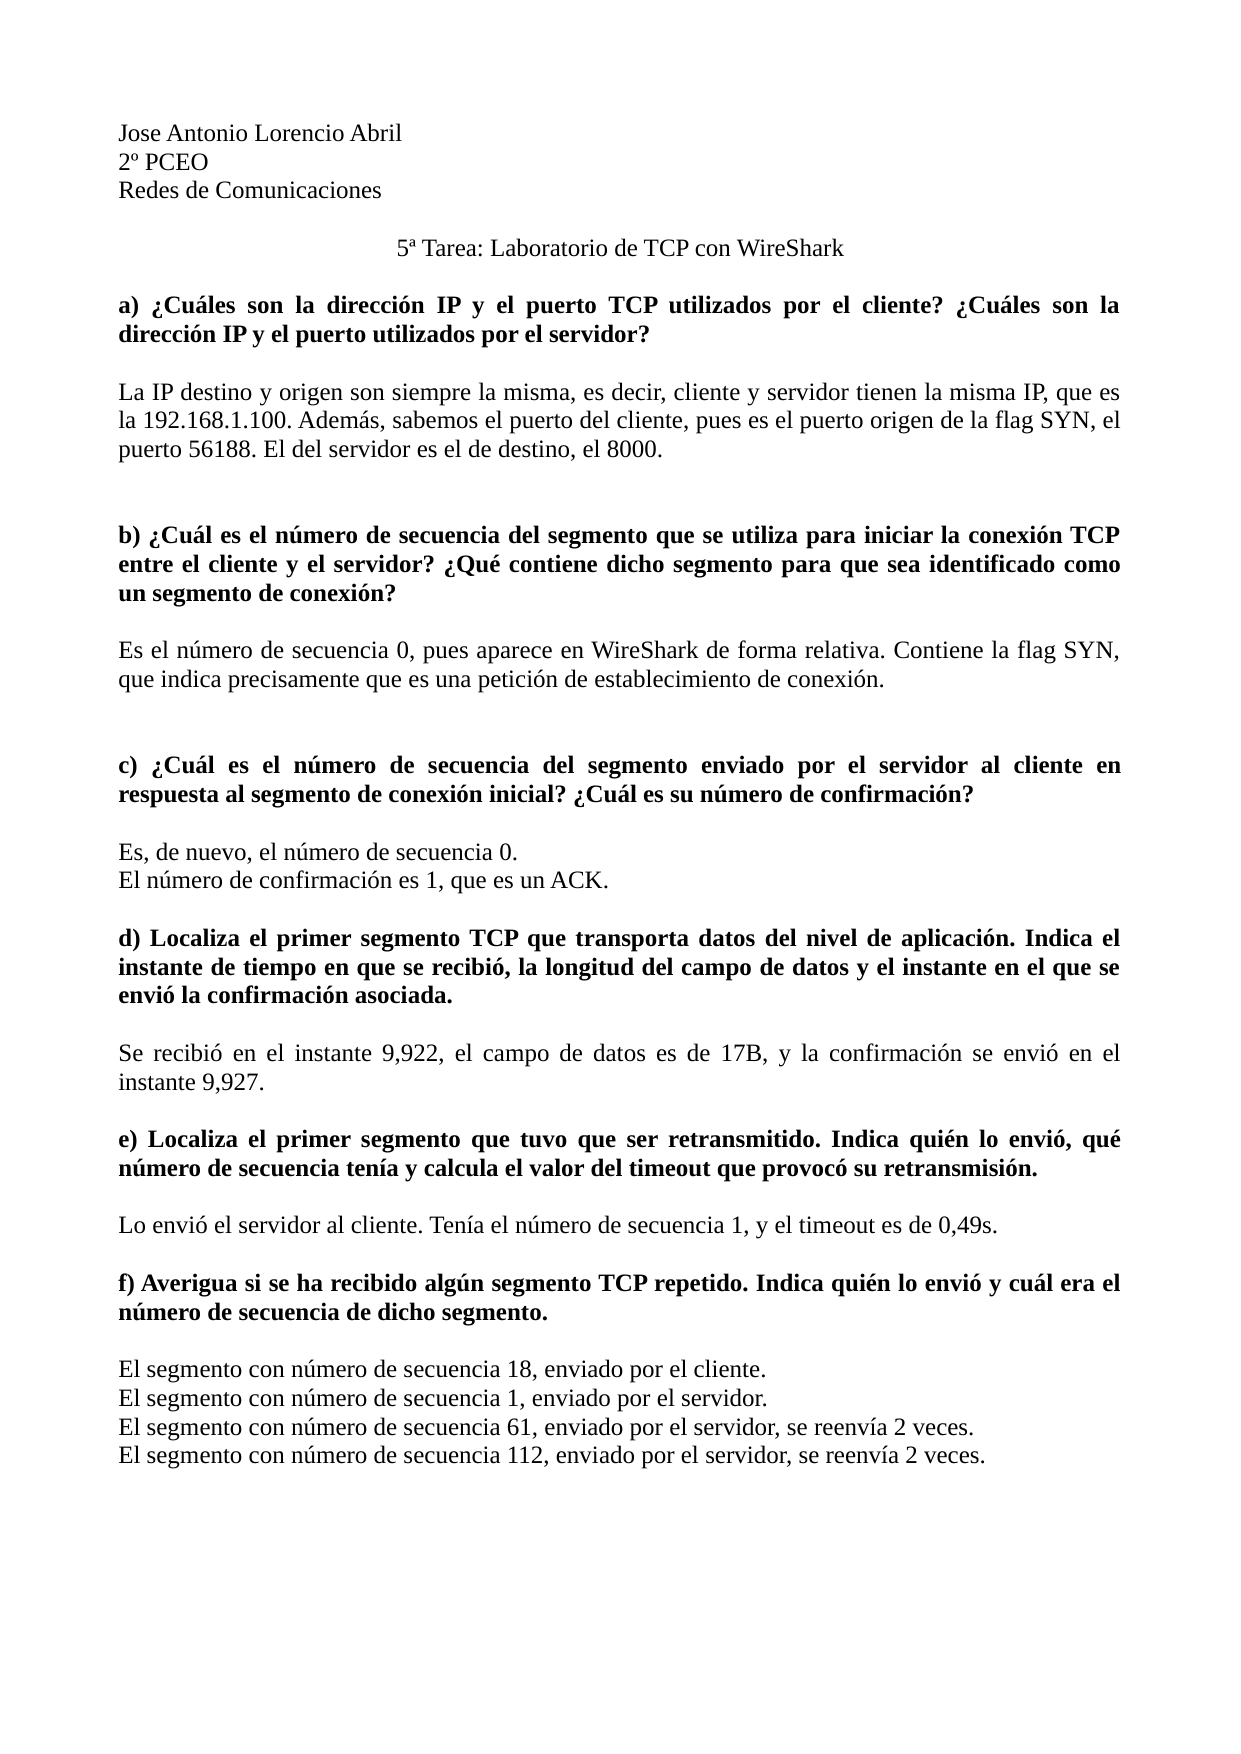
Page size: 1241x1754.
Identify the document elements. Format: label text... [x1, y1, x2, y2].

text d) Localiza el primer segmento TCP que transporta datos del nivel de aplicación. Indica el instante de tiempo en que se recibió, la longitud del campo de datos y el instante en el que se envió la confirmación asociada. [118, 923, 1122, 1009]
text La IP destino y origen son siempre la misma, es decir, cliente y servidor tienen la misma IP, que es la 192.168.1.100. Además, sabemos el puerto del cliente, pues es el puerto origen de la flag SYN, el puerto 56188. El del servidor es el de destino, el 8000. [118, 377, 1122, 463]
text El segmento con número de secuencia 18, enviado por el cliente. [118, 1354, 1122, 1383]
text a) ¿Cuáles son la dirección IP y el puerto TCP utilizados por el cliente? ¿Cuáles son la dirección IP y el puerto utilizados por el servidor? [118, 291, 1122, 348]
text b) ¿Cuál es el número de secuencia del segmento que se utiliza para iniciar la conexión TCP entre el cliente y el servidor? ¿Qué contiene dicho segmento para que sea identificado como un segmento de conexión? [118, 521, 1122, 607]
text El segmento con número de secuencia 1, enviado por el servidor. [118, 1383, 1122, 1412]
text El número de confirmación es 1, que es un ACK. [118, 866, 1122, 894]
text f) Averigua si se ha recibido algún segmento TCP repetido. Indica quién lo envió y cuál era el número de secuencia de dicho segmento. [118, 1268, 1122, 1326]
text 2º PCEO [118, 147, 1122, 176]
text c) ¿Cuál es el número de secuencia del segmento enviado por el servidor al cliente en respuesta al segmento de conexión inicial? ¿Cuál es su número de confirmación? [118, 751, 1122, 808]
text Jose Antonio Lorencio Abril [118, 118, 1122, 147]
text Lo envió el servidor al cliente. Tenía el número de secuencia 1, y el timeout es de 0,49s. [118, 1211, 1122, 1239]
text 5ª Tarea: Laboratorio de TCP con WireShark [118, 233, 1122, 262]
text e) Localiza el primer segmento que tuvo que ser retransmitido. Indica quién lo envió, qué número de secuencia tenía y calcula el valor del timeout que provocó su retransmisión. [118, 1124, 1122, 1182]
text Se recibió en el instante 9,922, el campo de datos es de 17B, y la confirmación se envió en el instante 9,927. [118, 1038, 1122, 1096]
text Redes de Comunicaciones [118, 176, 1122, 204]
text El segmento con número de secuencia 112, enviado por el servidor, se reenvía 2 veces. [118, 1441, 1122, 1469]
text Es el número de secuencia 0, pues aparece en WireShark de forma relativa. Contiene la flag SYN, que indica precisamente que es una petición de establecimiento de conexión. [118, 636, 1122, 693]
text El segmento con número de secuencia 61, enviado por el servidor, se reenvía 2 veces. [118, 1412, 1122, 1441]
text Es, de nuevo, el número de secuencia 0. [118, 837, 1122, 866]
